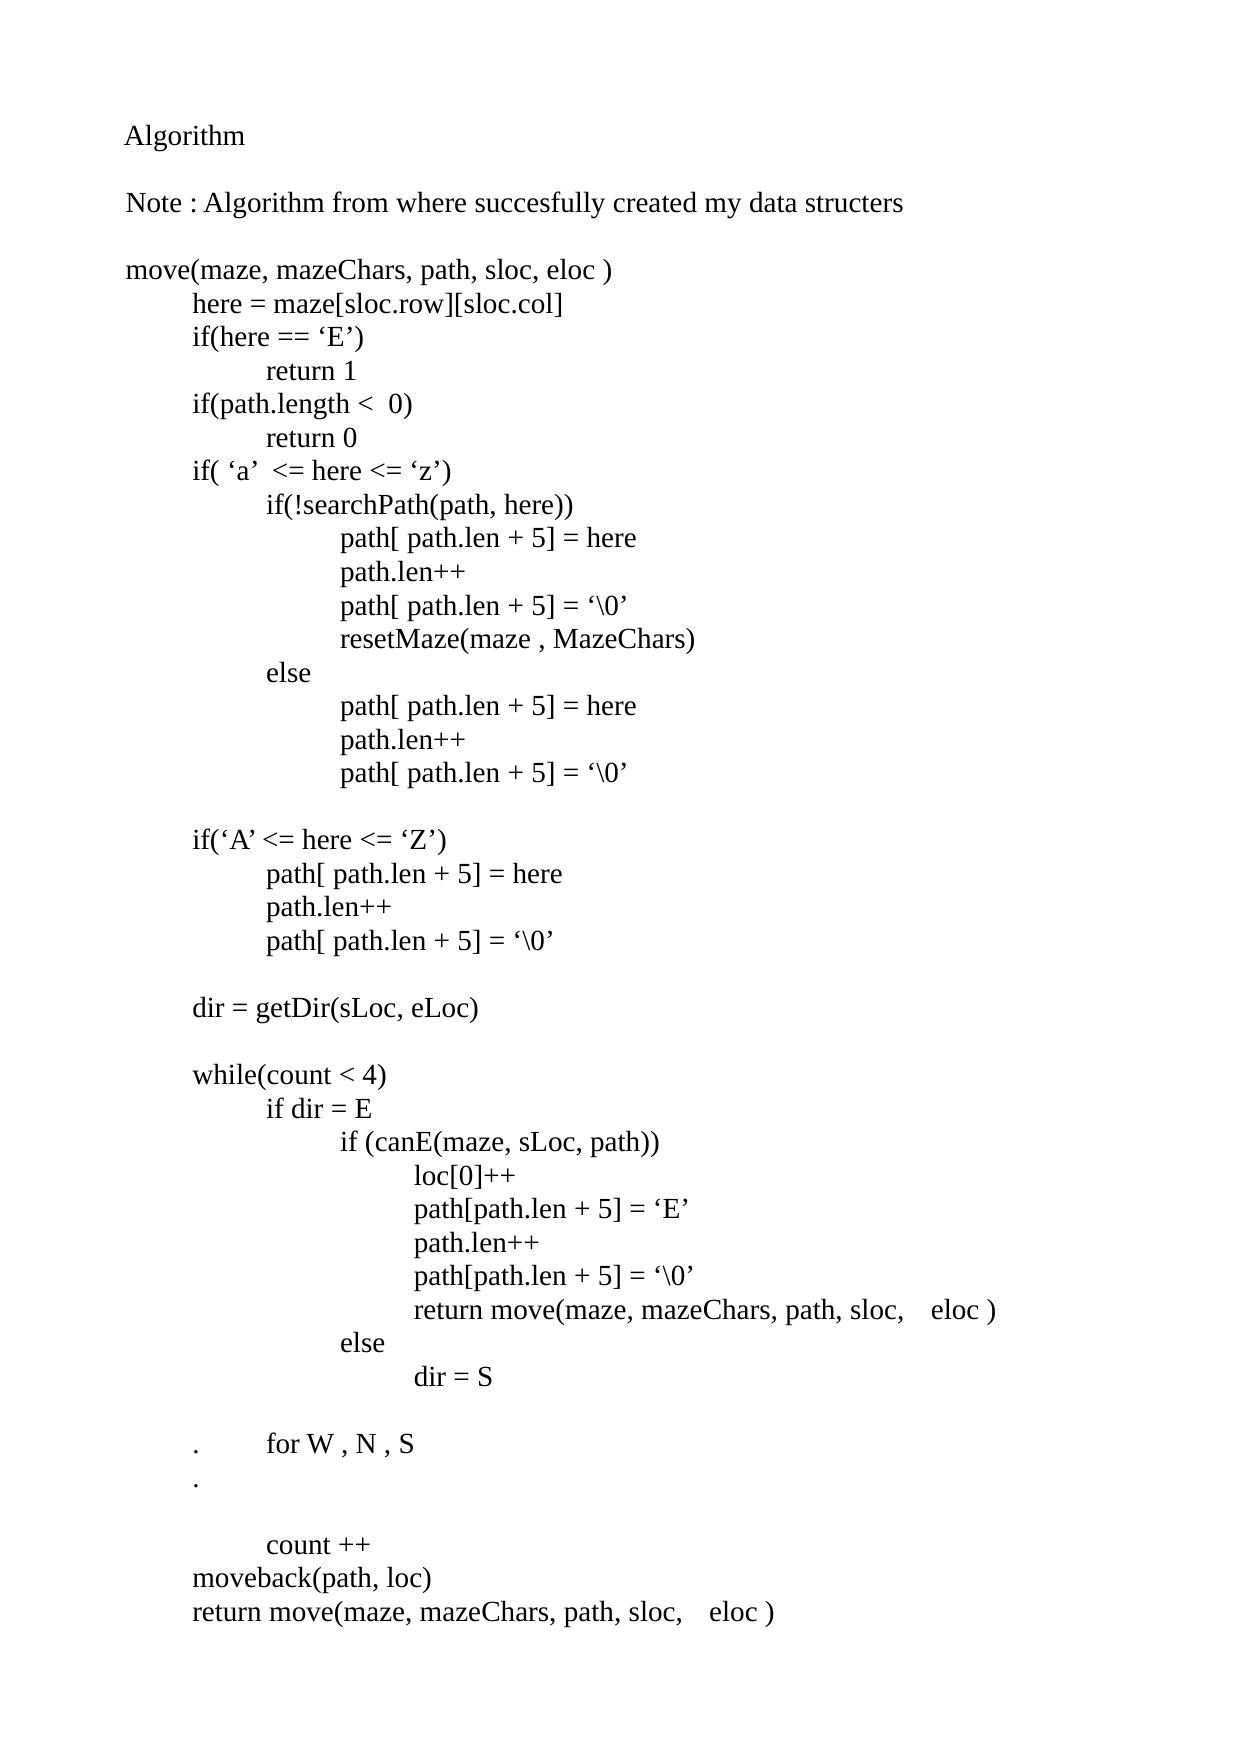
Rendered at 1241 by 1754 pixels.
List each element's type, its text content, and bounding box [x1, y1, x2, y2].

text count ++ [118, 1527, 1122, 1560]
text path.len++ [118, 1225, 1122, 1258]
text return 1 [118, 353, 1122, 386]
text path[path.len + 5] = ‘E’ [118, 1191, 1122, 1225]
text while(count < 4) [118, 1057, 1122, 1091]
text path[path.len + 5] = ‘\0’ [118, 1258, 1122, 1292]
text path.len++ [118, 889, 1122, 923]
text path[ path.len + 5] = ‘\0’ [118, 923, 1122, 957]
text path[ path.len + 5] = ‘\0’ [118, 755, 1122, 789]
text path.len++ [118, 554, 1122, 588]
text return move(maze, mazeChars, path, sloc, eloc ) [118, 1292, 1122, 1326]
text dir = S [118, 1359, 1122, 1393]
text here = maze[sloc.row][sloc.col] [118, 286, 1122, 319]
text return 0 [118, 420, 1122, 453]
text if (canE(maze, sLoc, path)) [118, 1124, 1122, 1158]
text move(maze, mazeChars, path, sloc, eloc ) [118, 252, 1122, 286]
text else [118, 655, 1122, 688]
text if(path.length < 0) [118, 386, 1122, 420]
text else [118, 1326, 1122, 1359]
text . for W , N , S [118, 1426, 1122, 1460]
text Algorithm [118, 118, 1122, 152]
text moveback(path, loc) [118, 1560, 1122, 1594]
text if dir = E [118, 1091, 1122, 1124]
text Note : Algorithm from where succesfully created my data structers [118, 185, 1122, 219]
text path[ path.len + 5] = here [118, 856, 1122, 889]
text return move(maze, mazeChars, path, sloc, eloc ) [118, 1594, 1122, 1627]
text loc[0]++ [118, 1158, 1122, 1191]
text if(‘A’ <= here <= ‘Z’) [118, 822, 1122, 856]
text resetMaze(maze , MazeChars) [118, 621, 1122, 655]
text . [118, 1460, 1122, 1493]
text path.len++ [118, 722, 1122, 755]
text path[ path.len + 5] = ‘\0’ [118, 588, 1122, 621]
text if(!searchPath(path, here)) [118, 487, 1122, 521]
text path[ path.len + 5] = here [118, 688, 1122, 722]
text if( ‘a’ <= here <= ‘z’) [118, 453, 1122, 487]
text if(here == ‘E’) [118, 319, 1122, 353]
text dir = getDir(sLoc, eLoc) [118, 990, 1122, 1024]
text path[ path.len + 5] = here [118, 521, 1122, 554]
